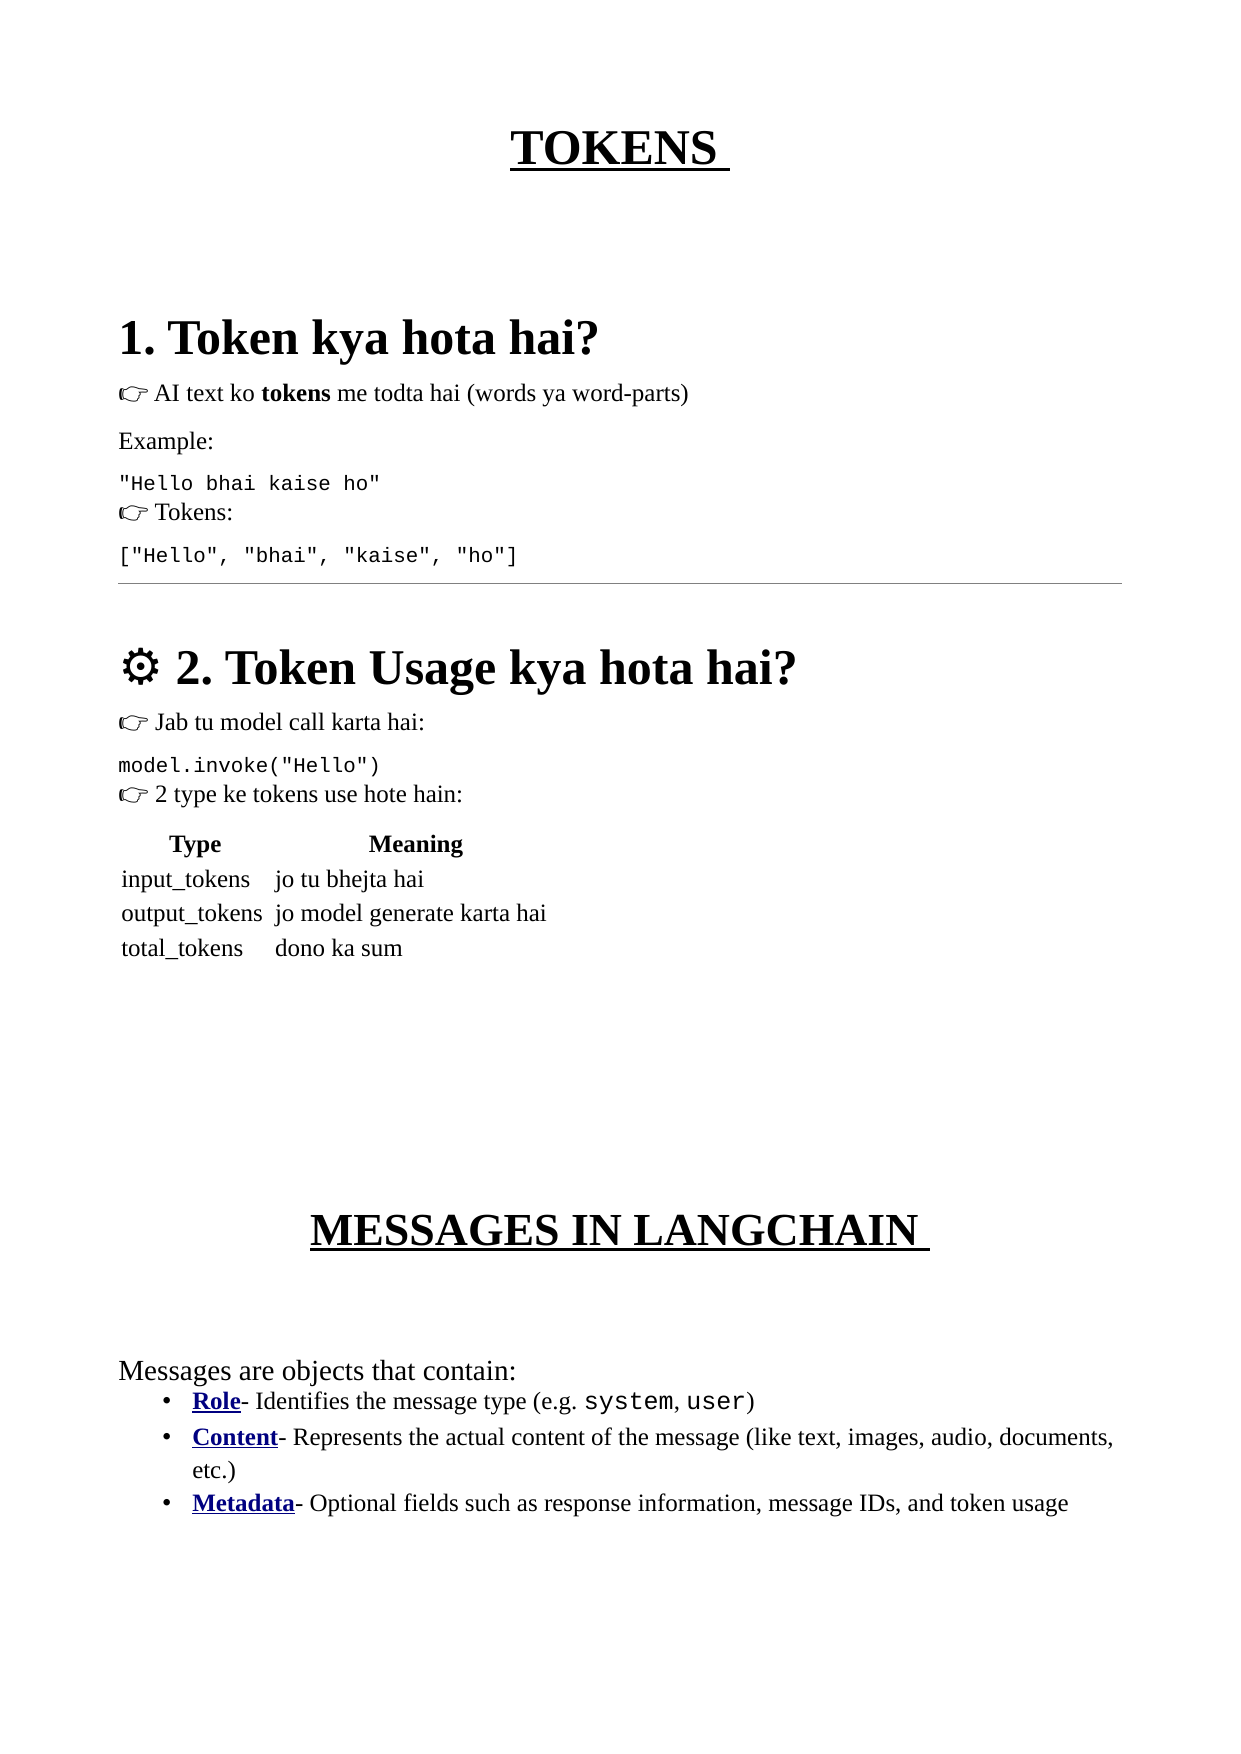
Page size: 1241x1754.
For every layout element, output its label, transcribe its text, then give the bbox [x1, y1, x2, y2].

text "Hello bhai kaise ho" [118, 473, 1122, 497]
subtitle 1. Token kya hota hai? [118, 308, 1122, 366]
text 👉 Tokens: [118, 497, 1122, 526]
table_header Meaning [272, 826, 559, 861]
table_header Type [118, 826, 272, 861]
text ["Hello", "bhai", "kaise", "ho"] [118, 544, 1122, 568]
text MESSAGES IN LANGCHAIN [118, 1203, 1122, 1255]
list Role- Identifies the message type (e.g. system, user) [162, 1386, 1122, 1417]
list Metadata- Optional fields such as response information, message IDs, and token usage [162, 1488, 1122, 1517]
text 👉 Jab tu model call karta hai: [118, 707, 1122, 736]
text 👉 2 type ke tokens use hote hain: [118, 779, 1122, 807]
table_cell total_tokens [118, 930, 272, 965]
table_cell jo model generate karta hai [272, 896, 559, 930]
table_cell output_tokens [118, 896, 272, 930]
text 👉 AI text ko tokens me todta hai (words ya word-parts) [118, 378, 1122, 407]
text Example: [118, 426, 1122, 454]
text model.invoke("Hello") [118, 755, 1122, 779]
table_cell input_tokens [118, 861, 272, 896]
subtitle TOKENS [118, 118, 1122, 176]
list Content- Represents the actual content of the message (like text, images, audio, documents, etc.) [162, 1422, 1122, 1484]
table_cell dono ka sum [272, 930, 559, 965]
text Messages are objects that contain: [118, 1353, 1122, 1386]
table_cell jo tu bhejta hai [272, 861, 559, 896]
subtitle ⚙️ 2. Token Usage kya hota hai? [118, 637, 1122, 695]
